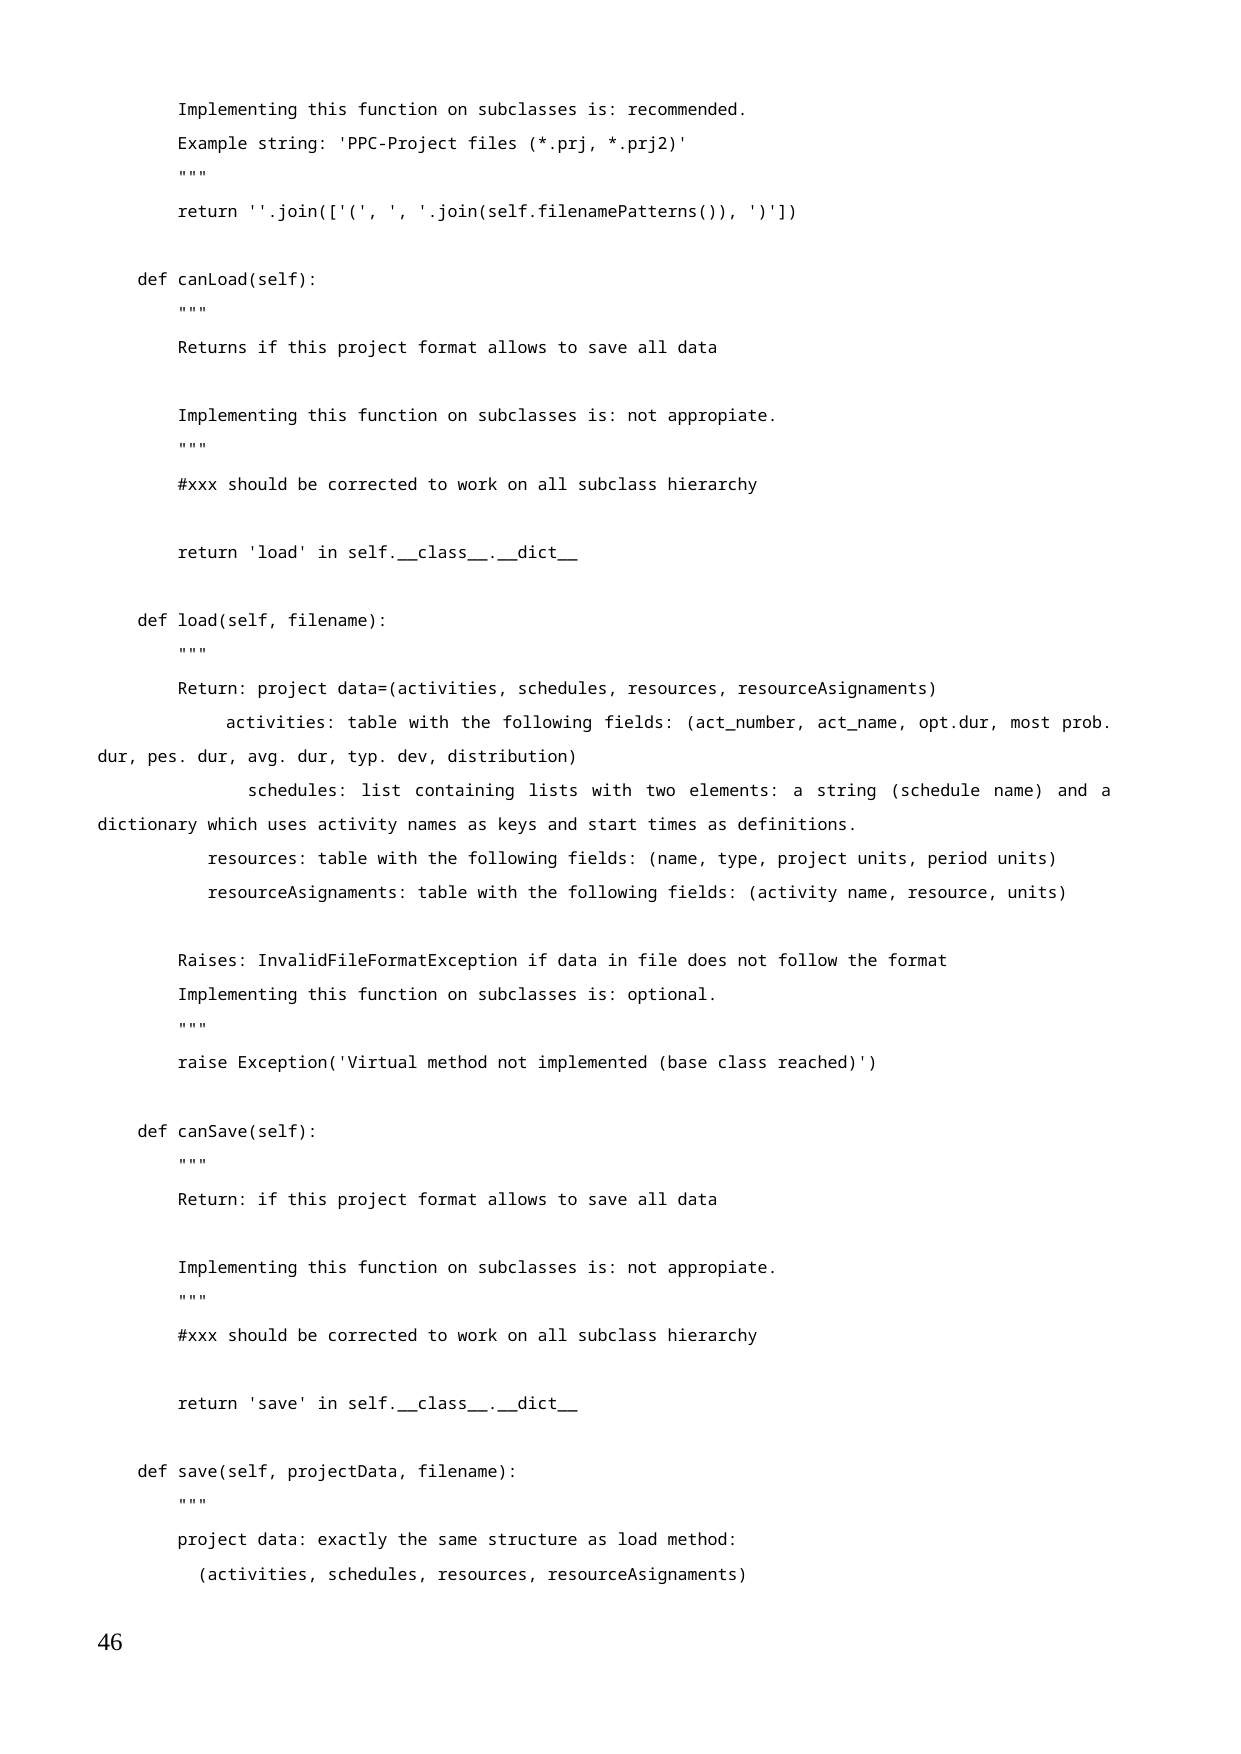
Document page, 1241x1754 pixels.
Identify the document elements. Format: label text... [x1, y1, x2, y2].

text raise Exception('Virtual method not implemented (base class reached)') [97, 1051, 1113, 1074]
text """ [97, 1153, 1113, 1176]
text Implementing this function on subclasses is: not appropiate. [97, 404, 1113, 427]
text """ [97, 1494, 1113, 1517]
text (activities, schedules, resources, resourceAsignaments) [97, 1562, 1113, 1585]
text activities: table with the following fields: (act_number, act_name, opt.dur, most prob. dur, pes. dur, avg. dur, typ. dev, distribution) [97, 711, 1113, 767]
text Return: if this project format allows to save all data [97, 1187, 1113, 1210]
text Implementing this function on subclasses is: not appropiate. [97, 1256, 1113, 1278]
text Returns if this project format allows to save all data [97, 336, 1113, 358]
text def save(self, projectData, filename): [97, 1460, 1113, 1483]
text return 'save' in self.__class__.__dict__ [97, 1392, 1113, 1414]
text return ''.join(['(', ', '.join(self.filenamePatterns()), ')']) [97, 199, 1113, 222]
text schedules: list containing lists with two elements: a string (schedule name) and a dictionary which uses activity names as keys and start times as definitions. [97, 779, 1113, 835]
text """ [97, 438, 1113, 461]
text """ [97, 642, 1113, 665]
text Raises: InvalidFileFormatException if data in file does not follow the format [97, 949, 1113, 972]
text Return: project data=(activities, schedules, resources, resourceAsignaments) [97, 676, 1113, 699]
text def canLoad(self): [97, 268, 1113, 290]
text Example string: 'PPC-Project files (*.prj, *.prj2)' [97, 131, 1113, 154]
text def load(self, filename): [97, 608, 1113, 631]
text resourceAsignaments: table with the following fields: (activity name, resource, units) [97, 881, 1113, 903]
text #xxx should be corrected to work on all subclass hierarchy [97, 472, 1113, 495]
text return 'load' in self.__class__.__dict__ [97, 540, 1113, 563]
text def canSave(self): [97, 1119, 1113, 1142]
text Implementing this function on subclasses is: recommended. [97, 97, 1113, 120]
text resources: table with the following fields: (name, type, project units, period units) [97, 847, 1113, 869]
text project data: exactly the same structure as load method: [97, 1528, 1113, 1551]
text """ [97, 1289, 1113, 1312]
text """ [97, 302, 1113, 324]
text Implementing this function on subclasses is: optional. [97, 983, 1113, 1006]
text #xxx should be corrected to work on all subclass hierarchy [97, 1324, 1113, 1346]
text """ [97, 166, 1113, 188]
text """ [97, 1017, 1113, 1040]
